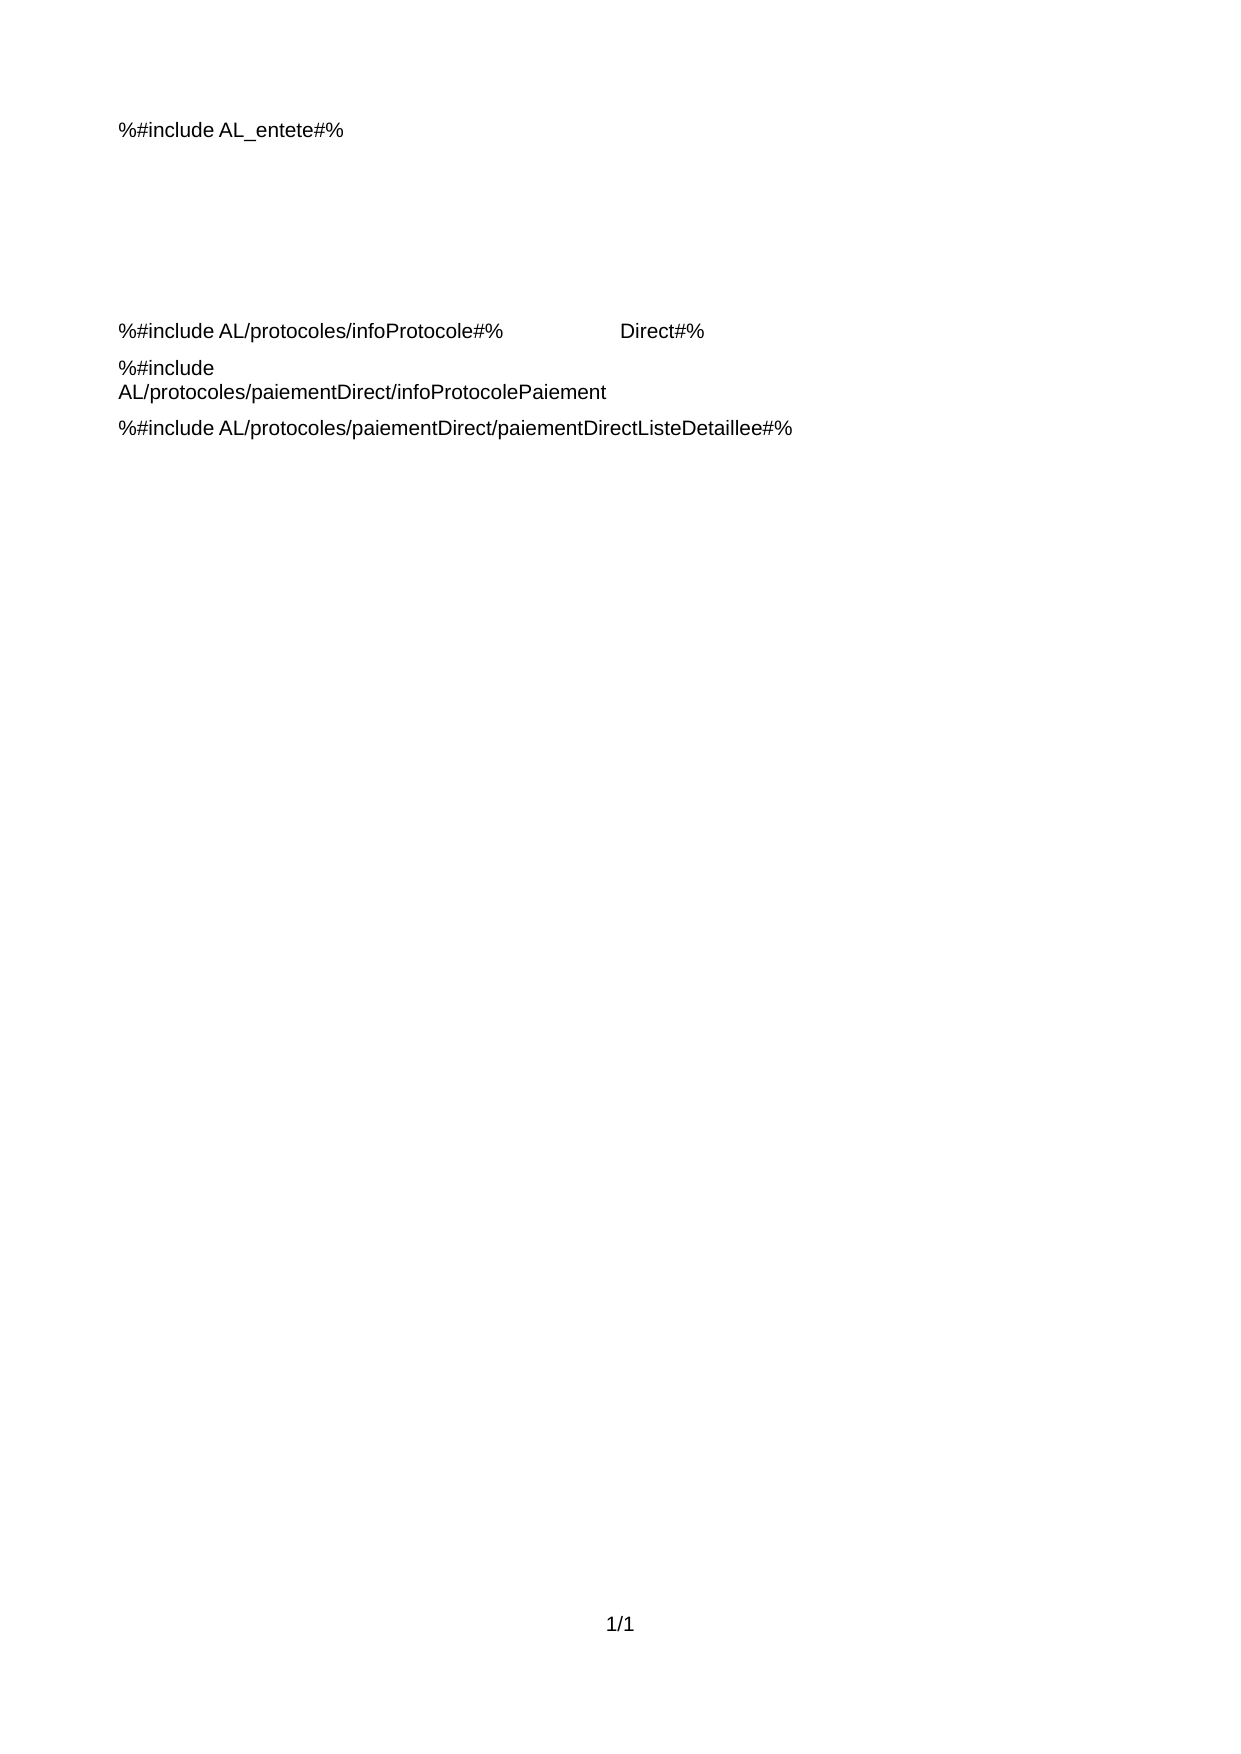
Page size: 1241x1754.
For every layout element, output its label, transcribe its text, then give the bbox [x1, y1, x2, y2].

text %#include AL/protocoles/paiementDirect/paiementDirectListeDetaillee#% [118, 416, 1122, 440]
text Direct#% [620, 319, 1122, 343]
text %#include AL/protocoles/infoProtocole#% [118, 319, 620, 343]
text %#include AL/protocoles/paiementDirect/infoProtocolePaiement [118, 356, 620, 403]
